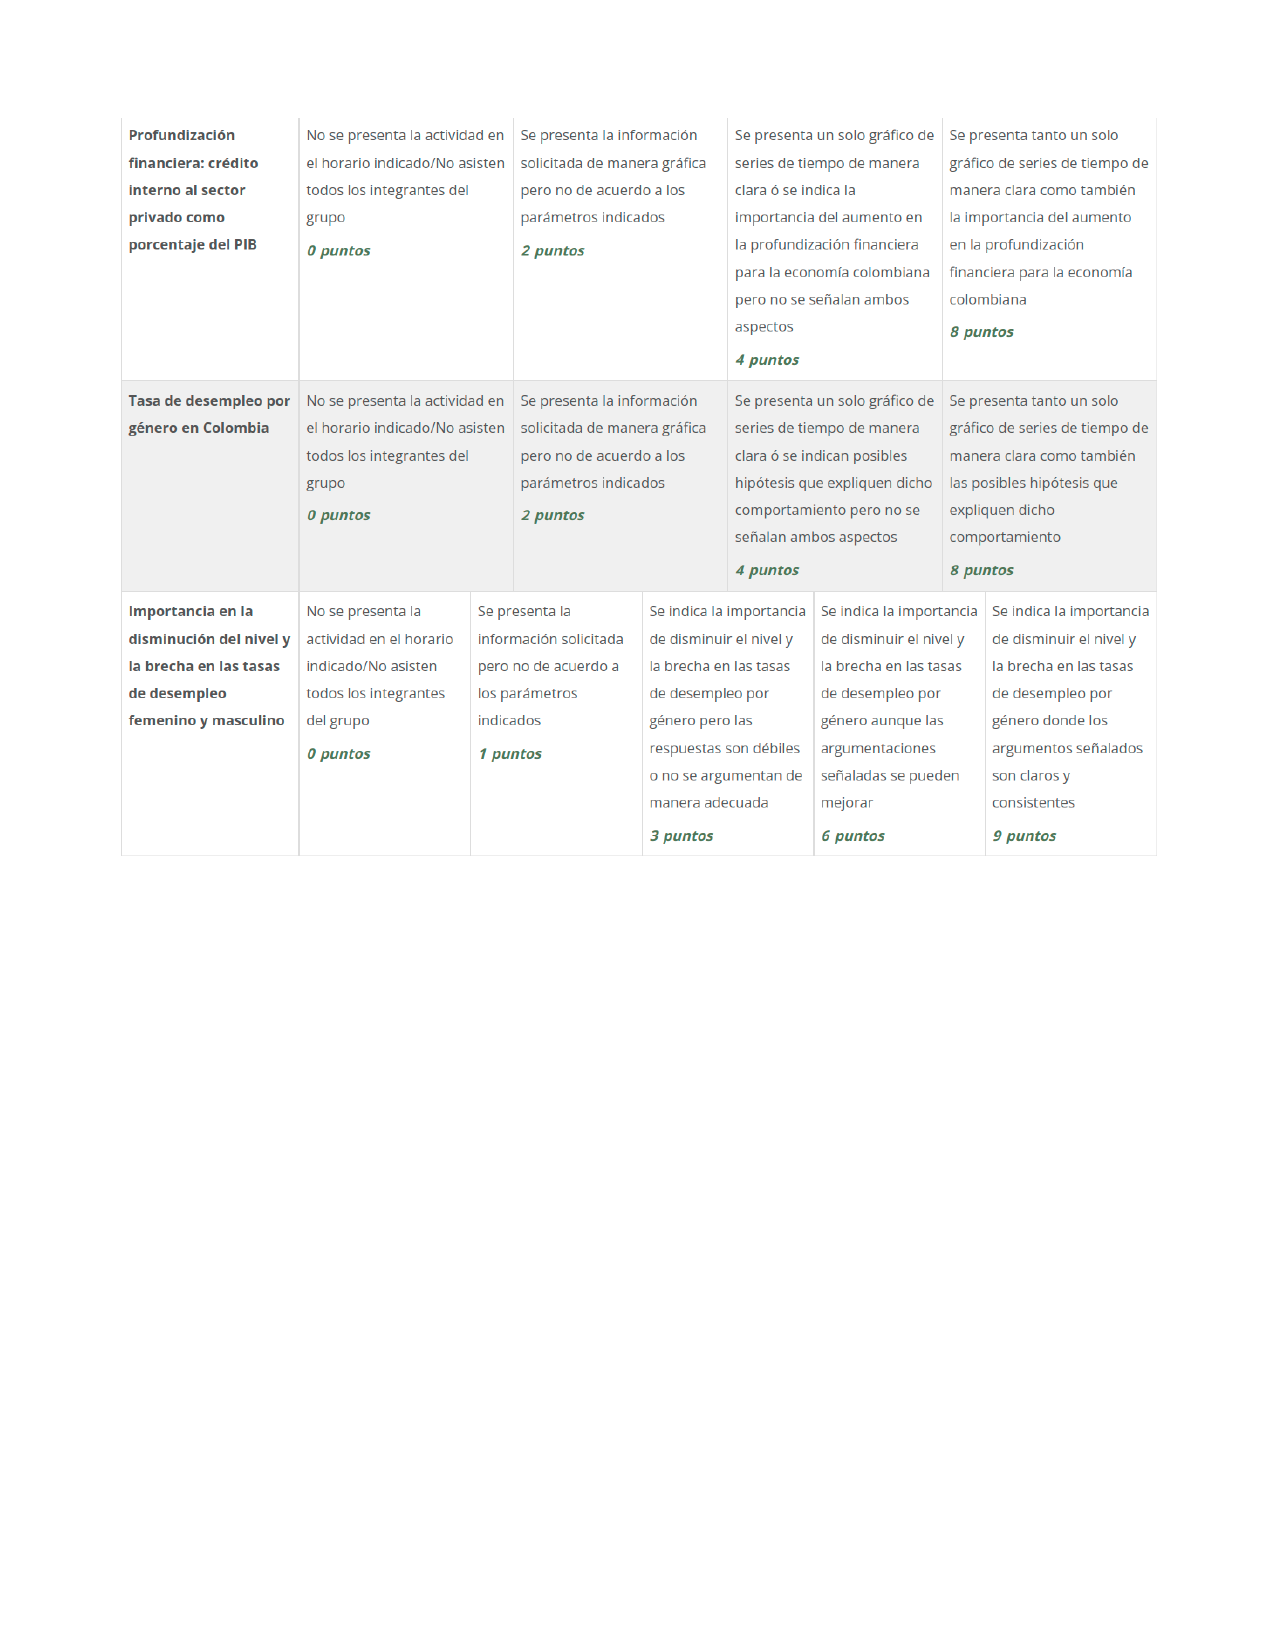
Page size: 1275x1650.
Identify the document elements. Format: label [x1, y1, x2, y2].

picture [118, 118, 1157, 856]
